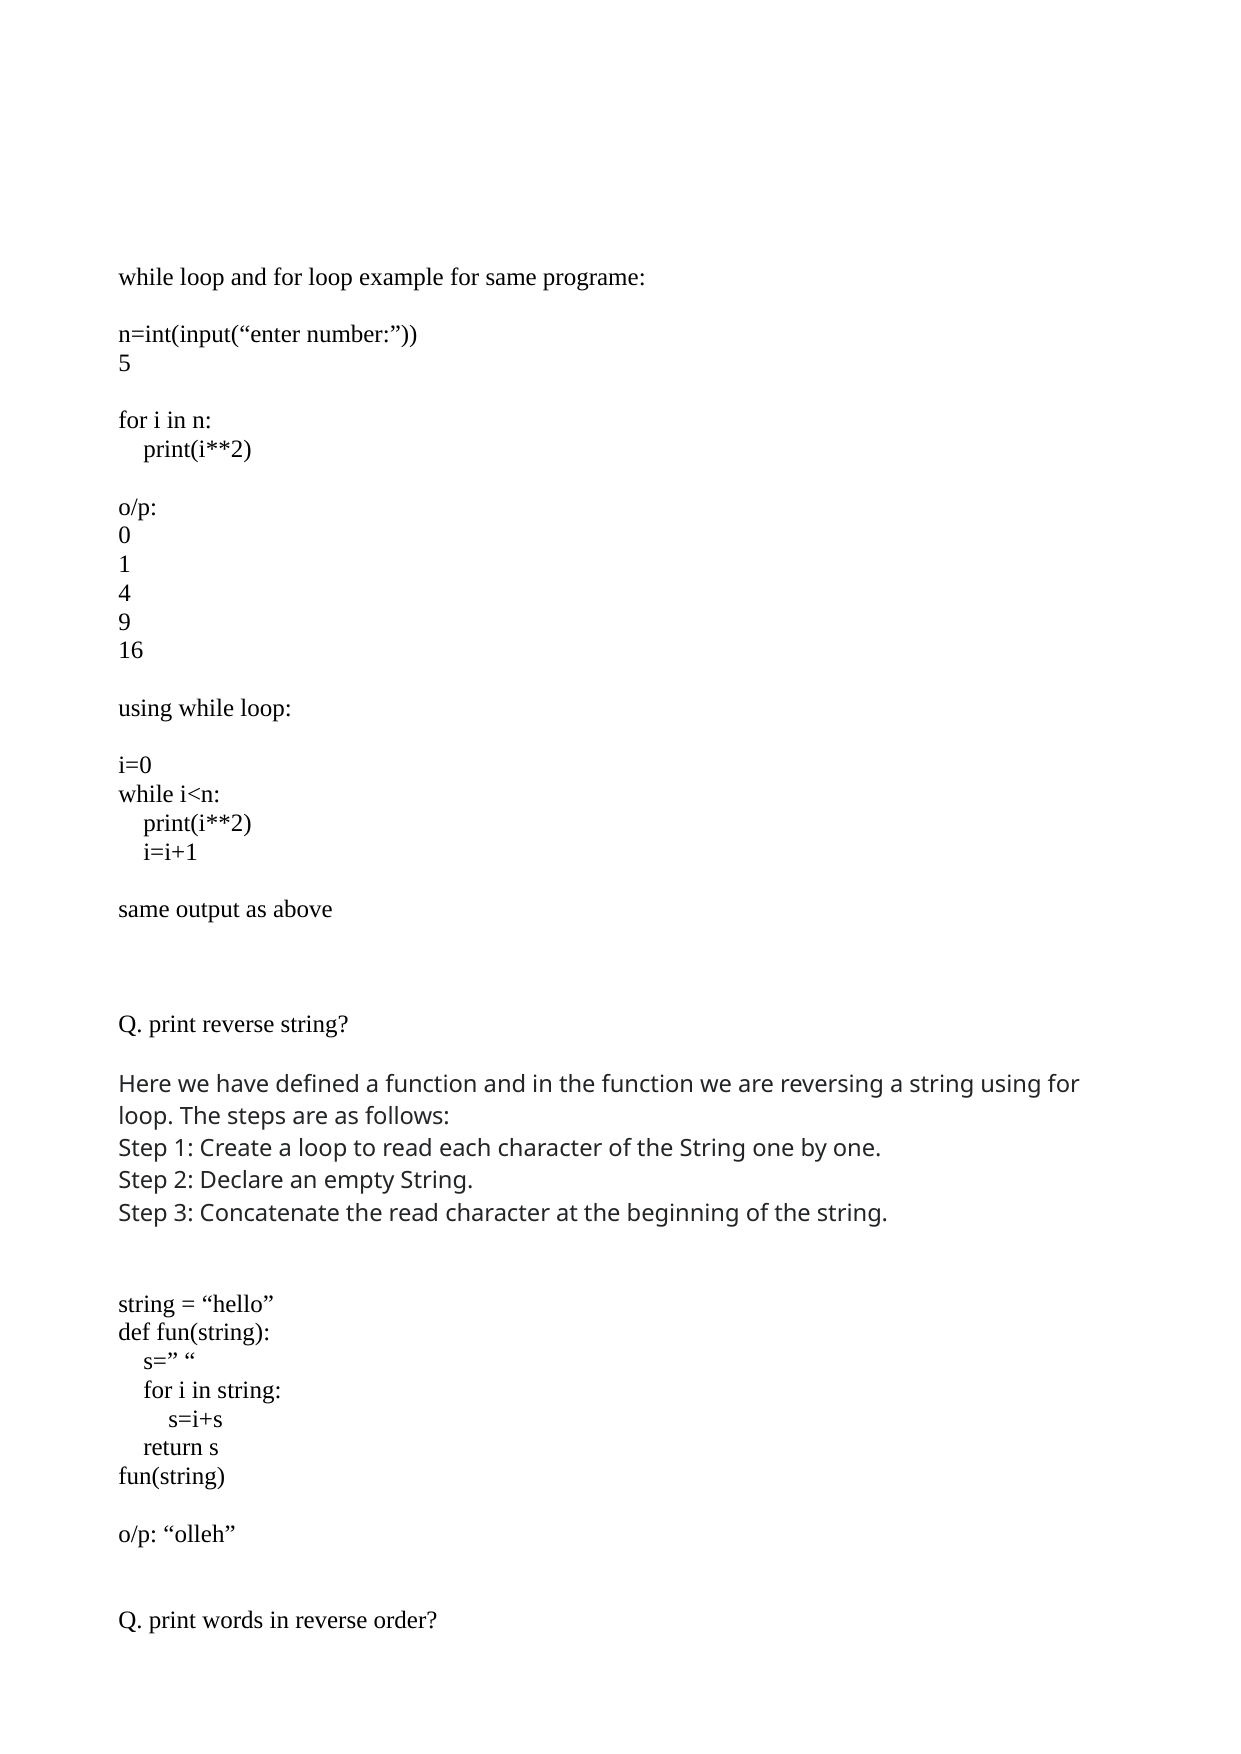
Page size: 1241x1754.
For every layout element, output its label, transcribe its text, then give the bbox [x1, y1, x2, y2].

text s=i+s [118, 1404, 1122, 1432]
text for i in n: [118, 406, 1122, 434]
text string = “hello” [118, 1289, 1122, 1317]
text print(i**2) [118, 434, 1122, 463]
text 9 [118, 607, 1122, 636]
text fun(string) [118, 1461, 1122, 1490]
text for i in string: [118, 1375, 1122, 1404]
text s=” “ [118, 1346, 1122, 1375]
text return s [118, 1432, 1122, 1461]
text while i<n: [118, 779, 1122, 808]
text n=int(input(“enter number:”)) [118, 319, 1122, 348]
text 4 [118, 578, 1122, 607]
text same output as above [118, 894, 1122, 923]
text o/p: [118, 492, 1122, 521]
text 5 [118, 348, 1122, 377]
text i=i+1 [118, 837, 1122, 866]
text def fun(string): [118, 1317, 1122, 1346]
text while loop and for loop example for same programe: [118, 262, 1122, 291]
text 1 [118, 549, 1122, 578]
text using while loop: [118, 693, 1122, 722]
text print(i**2) [118, 808, 1122, 837]
text Here we have defined a function and in the function we are reversing a string using for loop. The steps are as follows: Step 1: Create a loop to read each character of the String one by one. Step 2: Declare an empty String. Step 3: Concatenate the read character at the beginning of the string. [118, 1067, 1122, 1228]
text Q. print reverse string? [118, 1009, 1122, 1038]
text 16 [118, 636, 1122, 664]
text Q. print words in reverse order? [118, 1605, 1122, 1634]
text i=0 [118, 751, 1122, 779]
text o/p: “olleh” [118, 1519, 1122, 1547]
text 0 [118, 521, 1122, 549]
